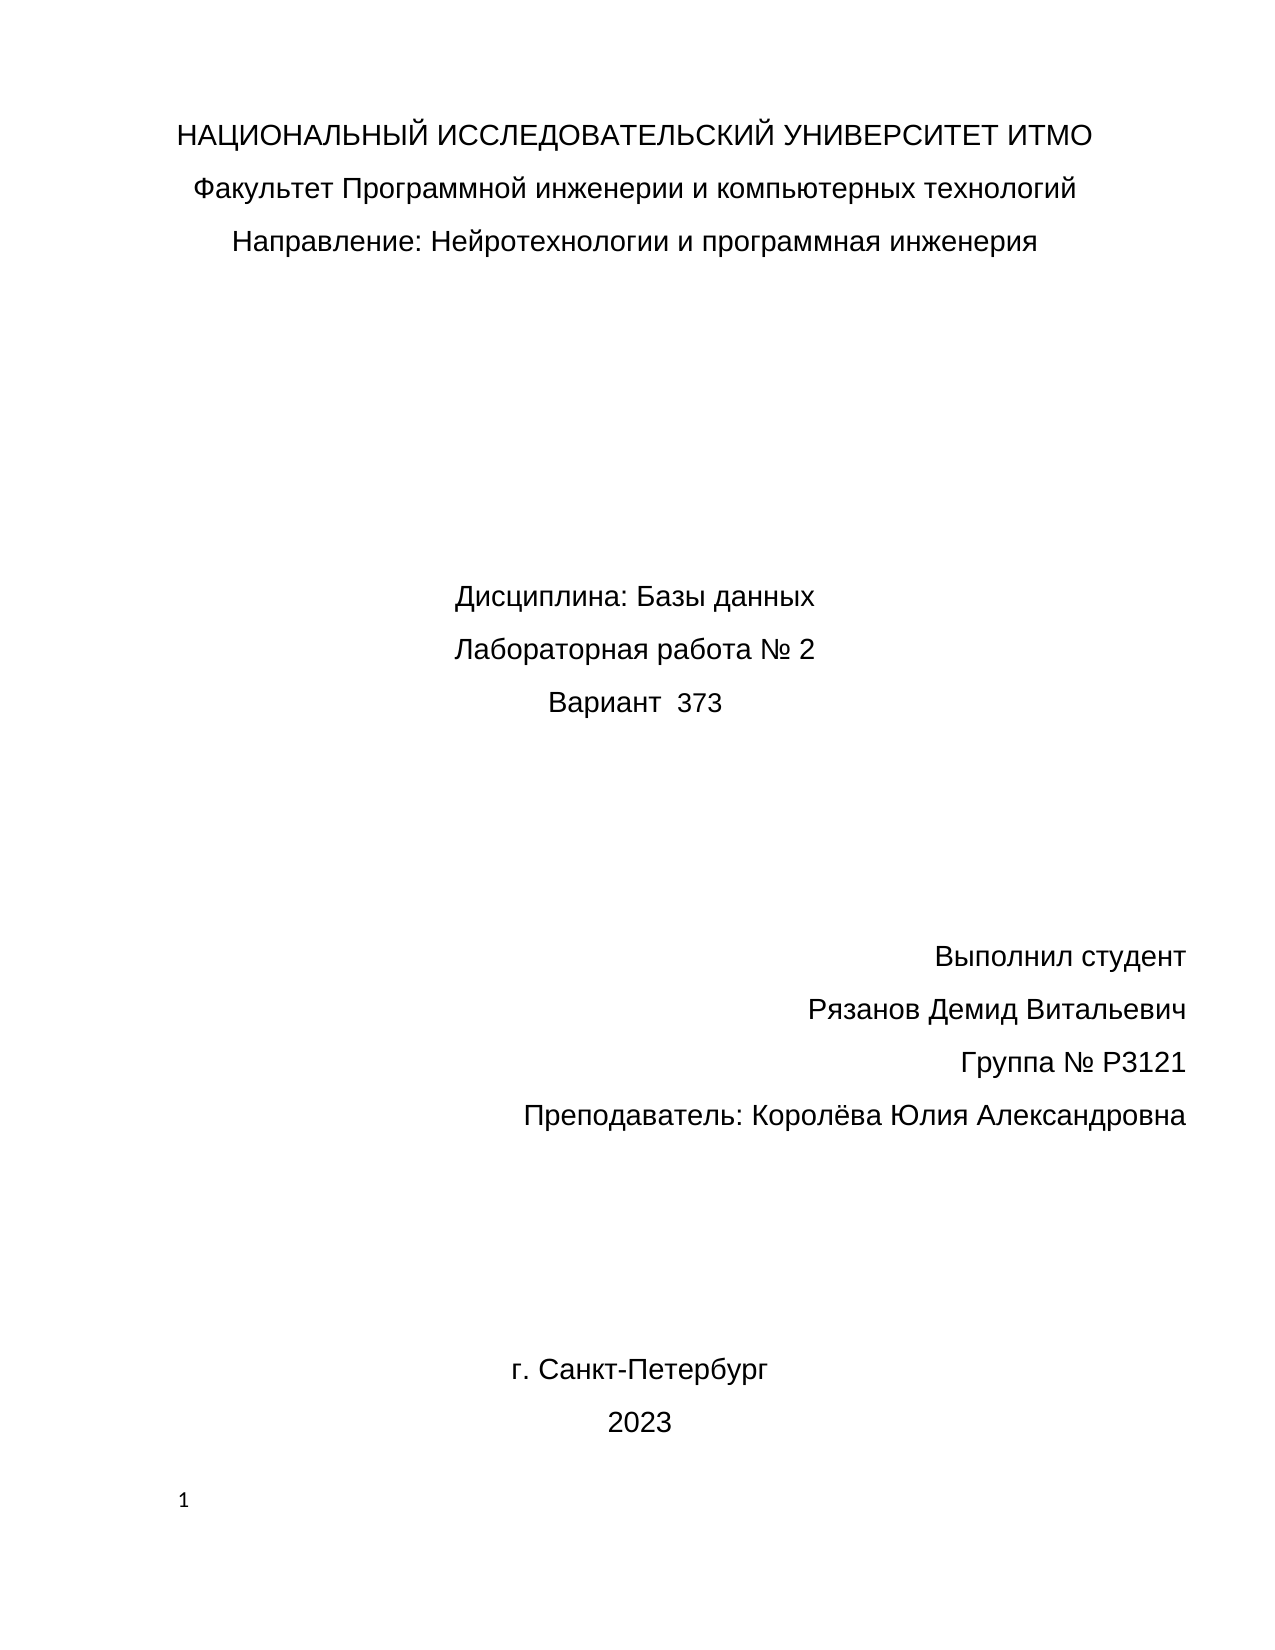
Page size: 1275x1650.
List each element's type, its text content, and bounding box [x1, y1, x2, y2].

text г. Санкт-Петербург [93, 1352, 1186, 1386]
text Выполнил студент [83, 939, 1186, 973]
text Направление: Нейротехнологии и программная инженерия [83, 224, 1186, 257]
text Рязанов Демид Витальевич [83, 992, 1186, 1026]
text Группа № Р3121 [83, 1045, 1186, 1078]
text НАЦИОНАЛЬНЫЙ ИССЛЕДОВАТЕЛЬСКИЙ УНИВЕРСИТЕТ ИТМО [83, 118, 1186, 152]
text Лабораторная работа № 2 [83, 632, 1186, 665]
text 2023 [93, 1405, 1186, 1438]
text Вариант 373 [83, 685, 1186, 718]
text Дисциплина: Базы данных [83, 579, 1186, 613]
text Факультет Программной инженерии и компьютерных технологий [83, 171, 1186, 204]
text Преподаватель: Королёва Юлия Александровна [83, 1098, 1186, 1131]
